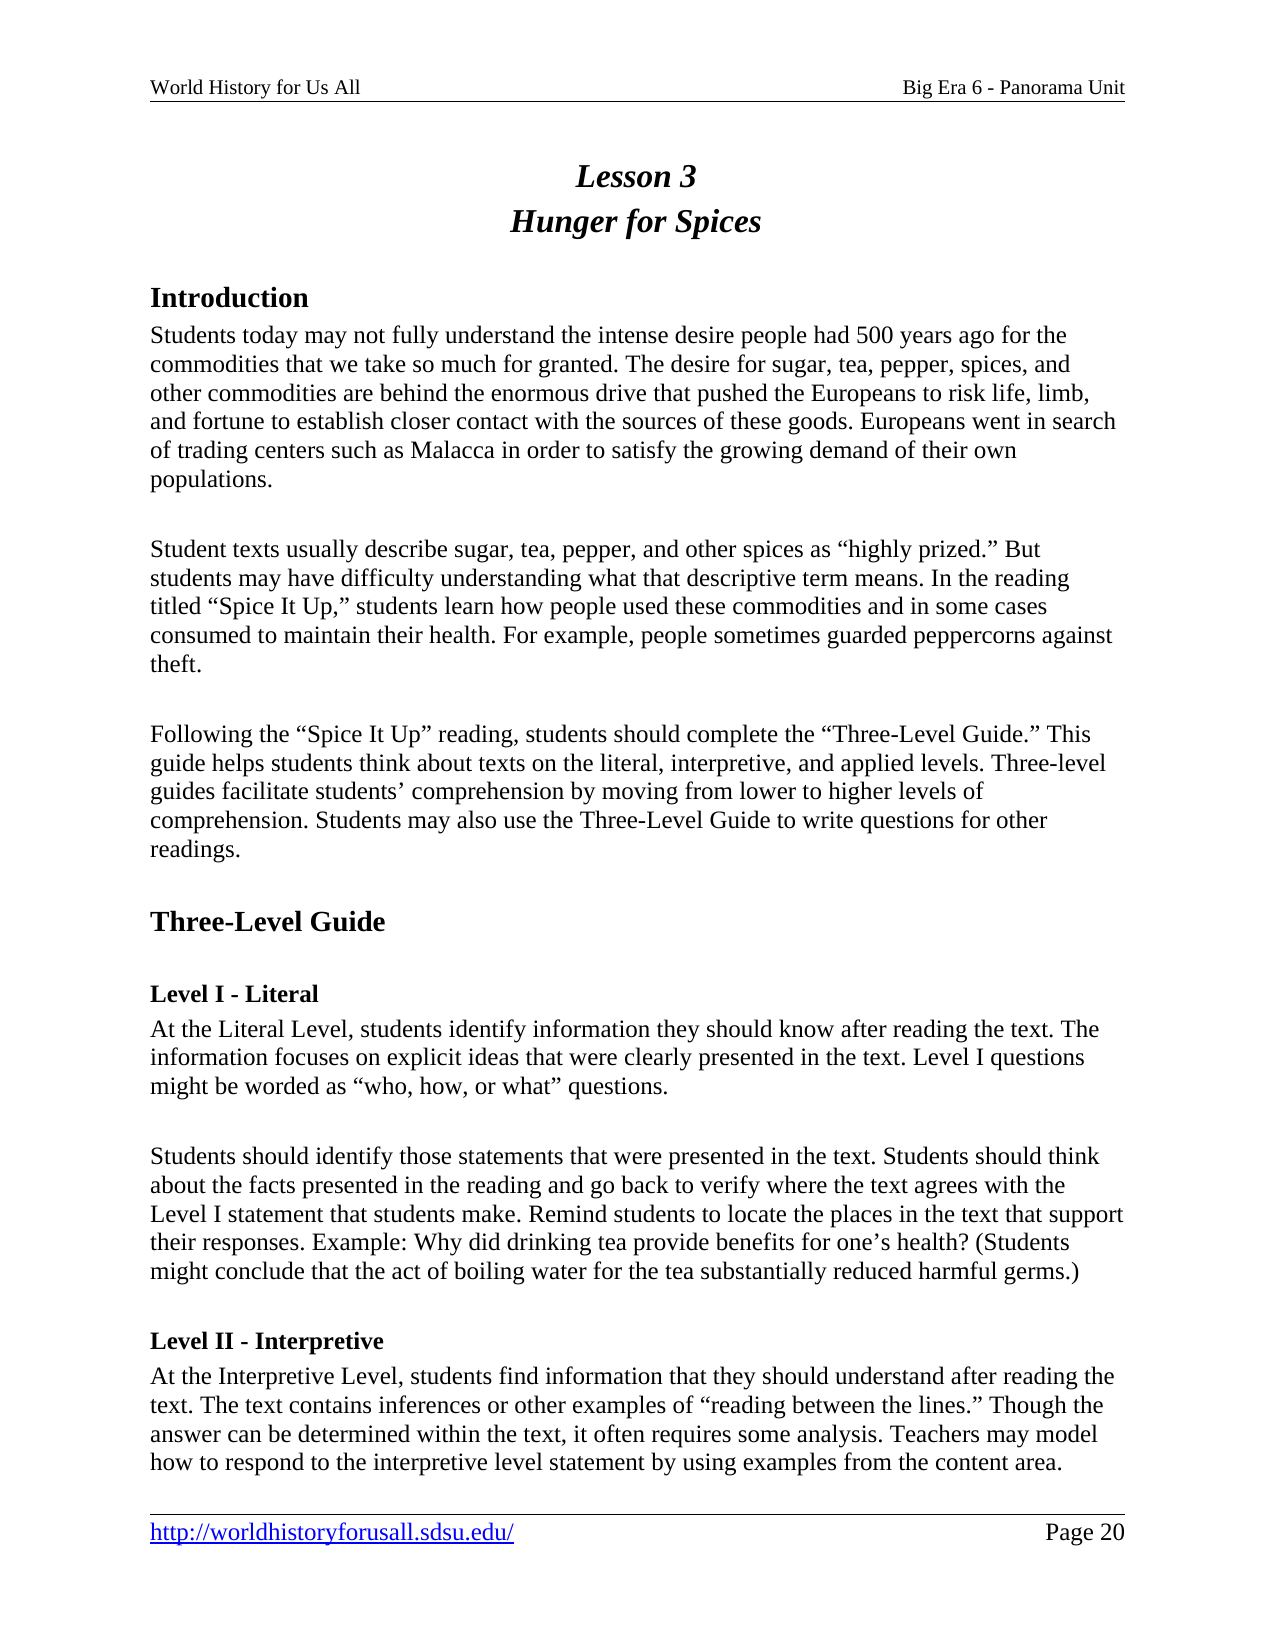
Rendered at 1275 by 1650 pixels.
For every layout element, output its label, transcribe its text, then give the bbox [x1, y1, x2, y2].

text Student texts usually describe sugar, tea, pepper, and other spices as “highly prized.” But students may have difficulty understanding what that descriptive term means. In the reading titled “Spice It Up,” students learn how people used these commodities and in some cases consumed to maintain their health. For example, people sometimes guarded peppercorns against theft. [150, 534, 1125, 678]
text Hunger for Spices [150, 201, 1125, 239]
text Lesson 3 [150, 156, 1125, 194]
text Students today may not fully understand the intense desire people had 500 years ago for the commodities that we take so much for granted. The desire for sugar, tea, pepper, spices, and other commodities are behind the enormous drive that pushed the Europeans to risk life, limb, and fortune to establish closer contact with the sources of these goods. Europeans went in search of trading centers such as Malacca in order to satisfy the growing demand of their own populations. [150, 320, 1125, 493]
text Students should identify those statements that were presented in the text. Students should think about the facts presented in the reading and go back to verify where the text agrees with the Level I statement that students make. Remind students to locate the places in the text that support their responses. Example: Why did drinking tea provide benefits for one’s health? (Students might conclude that the act of boiling water for the tea substantially reduced harmful germs.) [150, 1141, 1125, 1285]
text Level I - Literal [150, 979, 1125, 1007]
text Introduction [150, 280, 1125, 314]
text Level II - Interpretive [150, 1326, 1125, 1355]
text At the Interpretive Level, students find information that they should understand after reading the text. The text contains inferences or other examples of “reading between the lines.” Though the answer can be determined within the text, it often requires some analysis. Teachers may model how to respond to the interpretive level statement by using examples from the content area. [150, 1361, 1125, 1476]
text At the Literal Level, students identify information they should know after reading the text. The information focuses on explicit ideas that were clearly presented in the text. Level I questions might be worded as “who, how, or what” questions. [150, 1014, 1125, 1100]
text Following the “Spice It Up” reading, students should complete the “Three-Level Guide.” This guide helps students think about texts on the literal, interpretive, and applied levels. Three-level guides facilitate students’ comprehension by moving from lower to higher levels of comprehension. Students may also use the Three-Level Guide to write questions for other readings. [150, 719, 1125, 863]
text Three-Level Guide [150, 904, 1125, 937]
